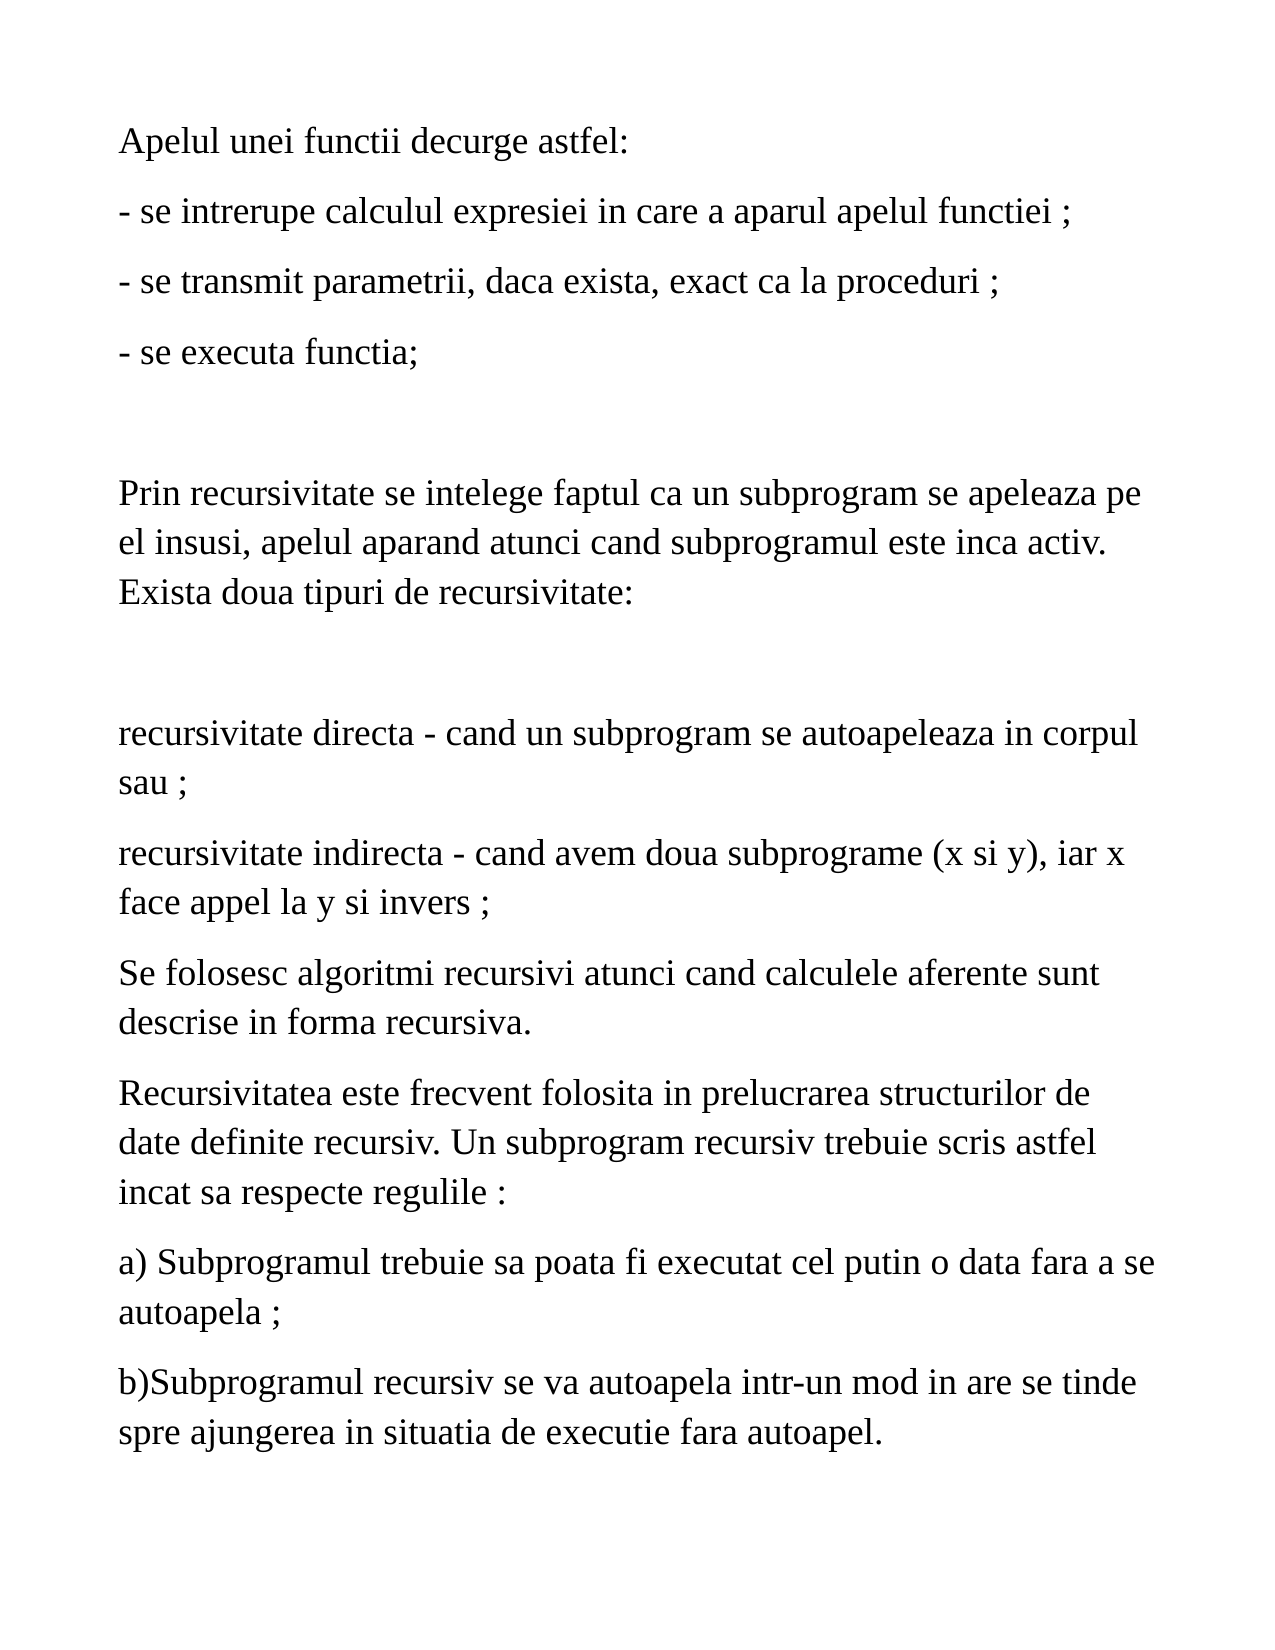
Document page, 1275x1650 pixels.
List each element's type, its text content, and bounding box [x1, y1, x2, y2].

text recursivitate directa - cand un subprogram se autoapeleaza in corpul sau ; [118, 710, 1157, 803]
text Recursivitatea este frecvent folosita in prelucrarea structurilor de date definite recursiv. Un subprogram recursiv trebuie scris astfel incat sa respecte regulile : [118, 1070, 1157, 1212]
text recursivitate indirecta - cand avem doua subprograme (x si y), iar x face appel la y si invers ; [118, 830, 1157, 923]
text a) Subprogramul trebuie sa poata fi executat cel putin o data fara a se autoapela ; [118, 1240, 1157, 1332]
text - se executa functia; [118, 329, 1157, 372]
text Apelul unei functii decurge astfel: [118, 118, 1157, 161]
text - se intrerupe calculul expresiei in care a aparul apelul functiei ; [118, 188, 1157, 232]
text Prin recursivitate se intelege faptul ca un subprogram se apeleaza pe el insusi, apelul aparand atunci cand subprogramul este inca activ. Exista doua tipuri de recursivitate: [118, 470, 1157, 612]
text Se folosesc algoritmi recursivi atunci cand calculele aferente sunt descrise in forma recursiva. [118, 950, 1157, 1043]
text - se transmit parametrii, daca exista, exact ca la proceduri ; [118, 259, 1157, 302]
text b)Subprogramul recursiv se va autoapela intr-un mod in are se tinde spre ajungerea in situatia de executie fara autoapel. [118, 1360, 1157, 1452]
